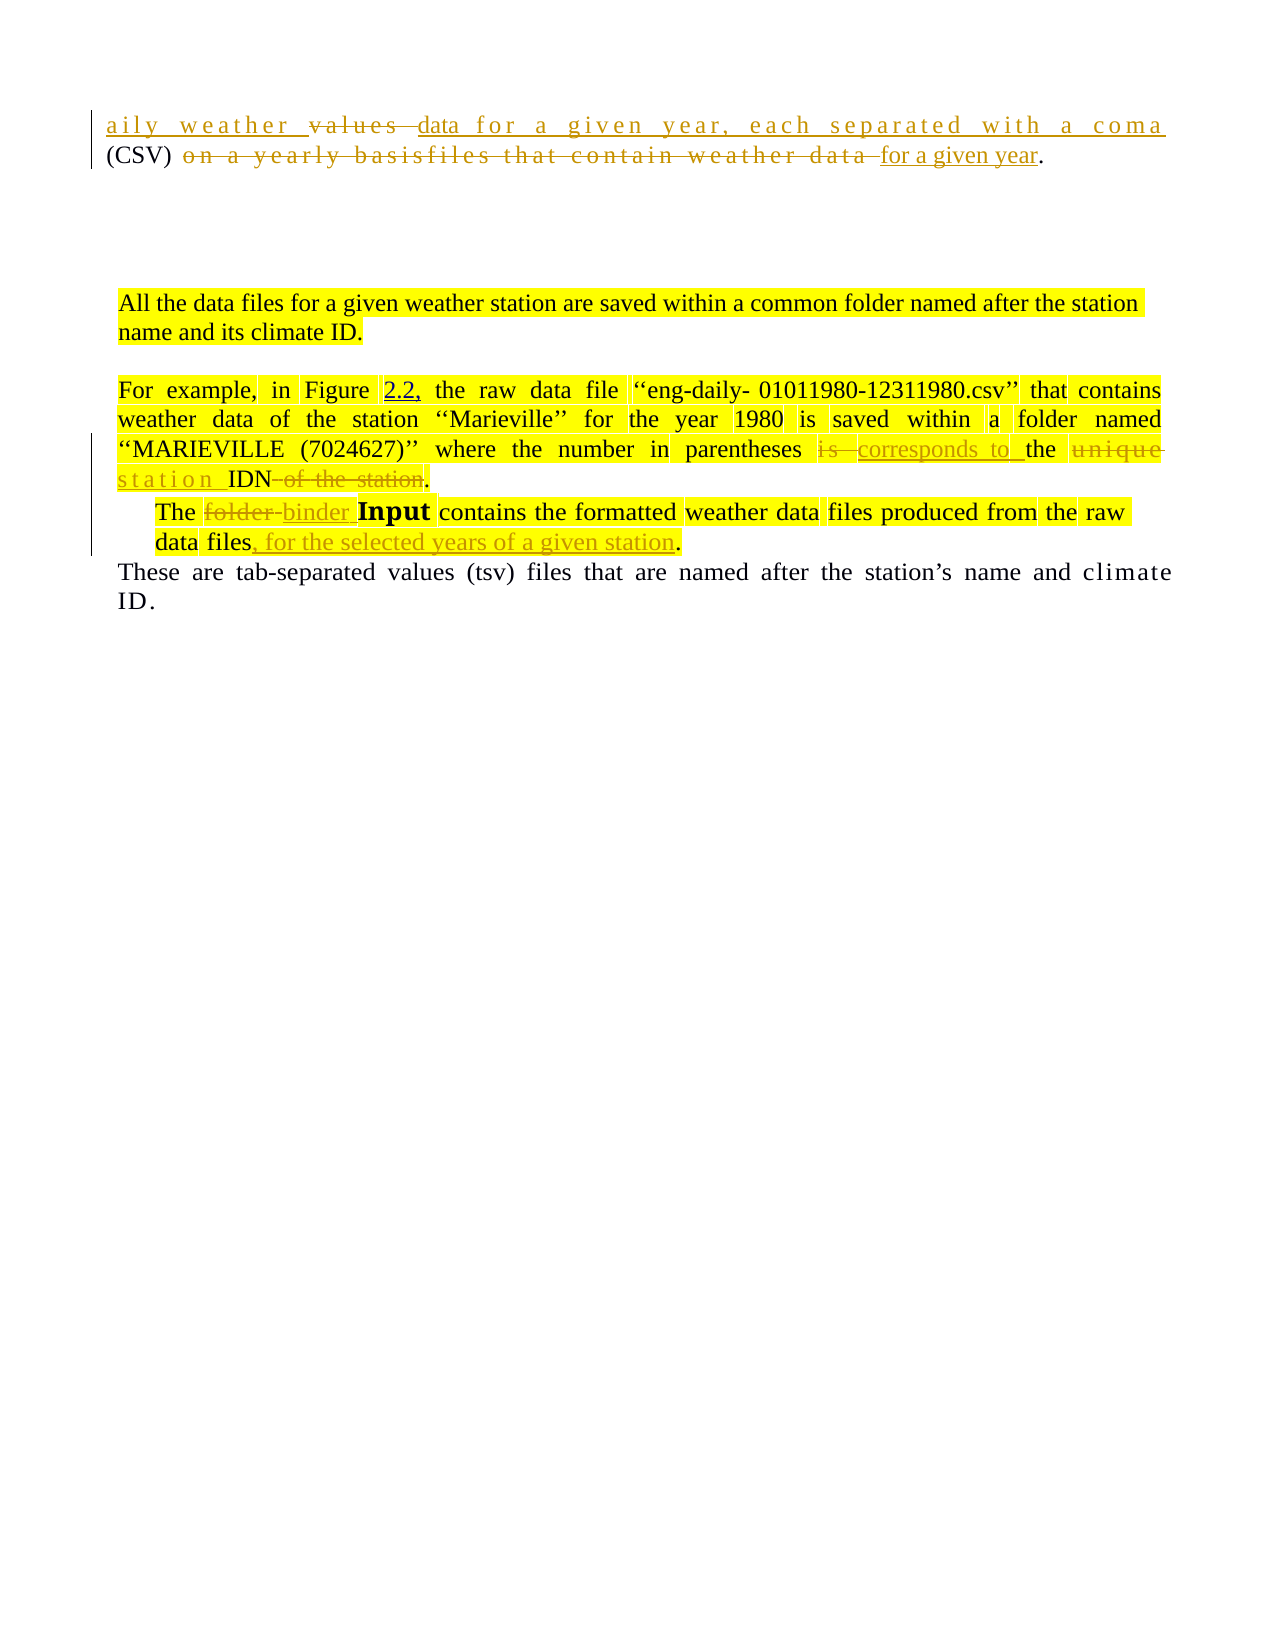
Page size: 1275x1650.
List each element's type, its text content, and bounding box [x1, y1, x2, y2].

text For example, in Figure 2.2, the raw data file ‘‘eng-daily- 01011980-12311980.csv’’ that contains weather data of the station ‘‘Marieville’’ for the year 1980 is saved within a folder named ‘‘MARIEVILLE (7024627)’’ where the number in parentheses corresponds to the station IDN. [117, 375, 1162, 492]
text All the data files for a given weather station are saved within a common folder named after the station name and its climate ID. [118, 288, 1173, 345]
text These are tab-separated values (tsv) files that are named after the station’s name and climate ID. [117, 557, 1173, 615]
text The binder Input contains the formatted weather data files produced from the raw data files, for the selected years of a given station. [155, 493, 1173, 556]
text aily weather data for a given year, each separated with a coma (CSV) for a given year. [106, 110, 1162, 169]
